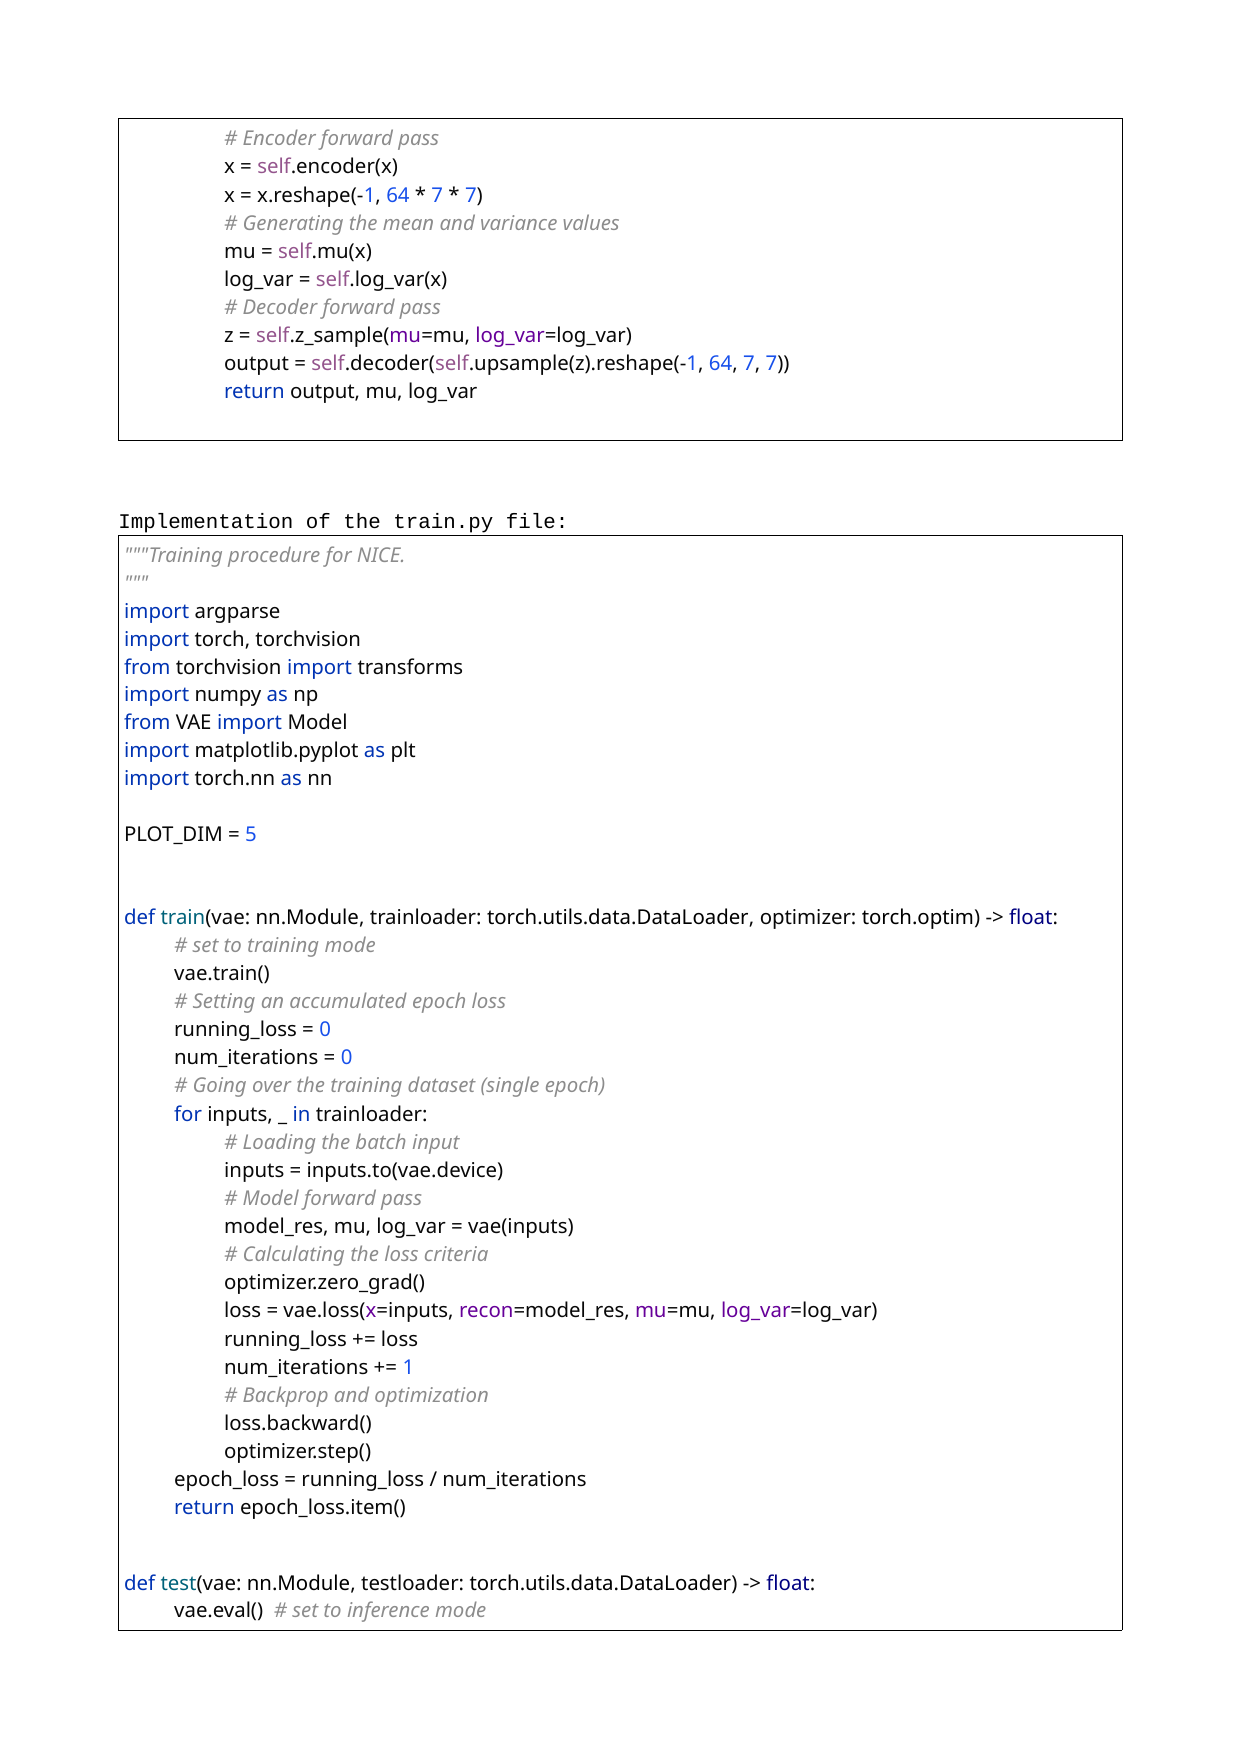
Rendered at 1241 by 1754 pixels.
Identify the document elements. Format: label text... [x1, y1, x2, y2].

table_header """Training procedure for NICE. """ import argparse import torch, torchvision from torchvision import transforms import numpy as np from VAE import Model import matplotlib.pyplot as plt import torch.nn as nn PLOT_DIM = 5 def train(vae: nn.Module, trainloader: torch.utils.data.DataLoader, optimizer: torch.optim) -> float: # set to training mode vae.train() # Setting an accumulated epoch loss running_loss = 0 num_iterations = 0 # Going over the training dataset (single epoch) for inputs, _ in trainloader: # Loading the batch input inputs = inputs.to(vae.device) # Model forward pass model_res, mu, log_var = vae(inputs) # Calculating the loss criteria optimizer.zero_grad() loss = vae.loss(x=inputs, recon=model_res, mu=mu, log_var=log_var) running_loss += loss num_iterations += 1 # Backprop and optimization loss.backward() optimizer.step() epoch_loss = running_loss / num_iterations return epoch_loss.item() def test(vae: nn.Module, testloader: torch.utils.data.DataLoader) -> float: vae.eval() # set to inference mode [119, 536, 1122, 1630]
table_header # Encoder forward pass x = self.encoder(x) x = x.reshape(-1, 64 * 7 * 7) # Generating the mean and variance values mu = self.mu(x) log_var = self.log_var(x) # Decoder forward pass z = self.z_sample(mu=mu, log_var=log_var) output = self.decoder(self.upsample(z).reshape(-1, 64, 7, 7)) return output, mu, log_var [119, 119, 1122, 440]
text Implementation of the train.py file: [118, 511, 1122, 535]
